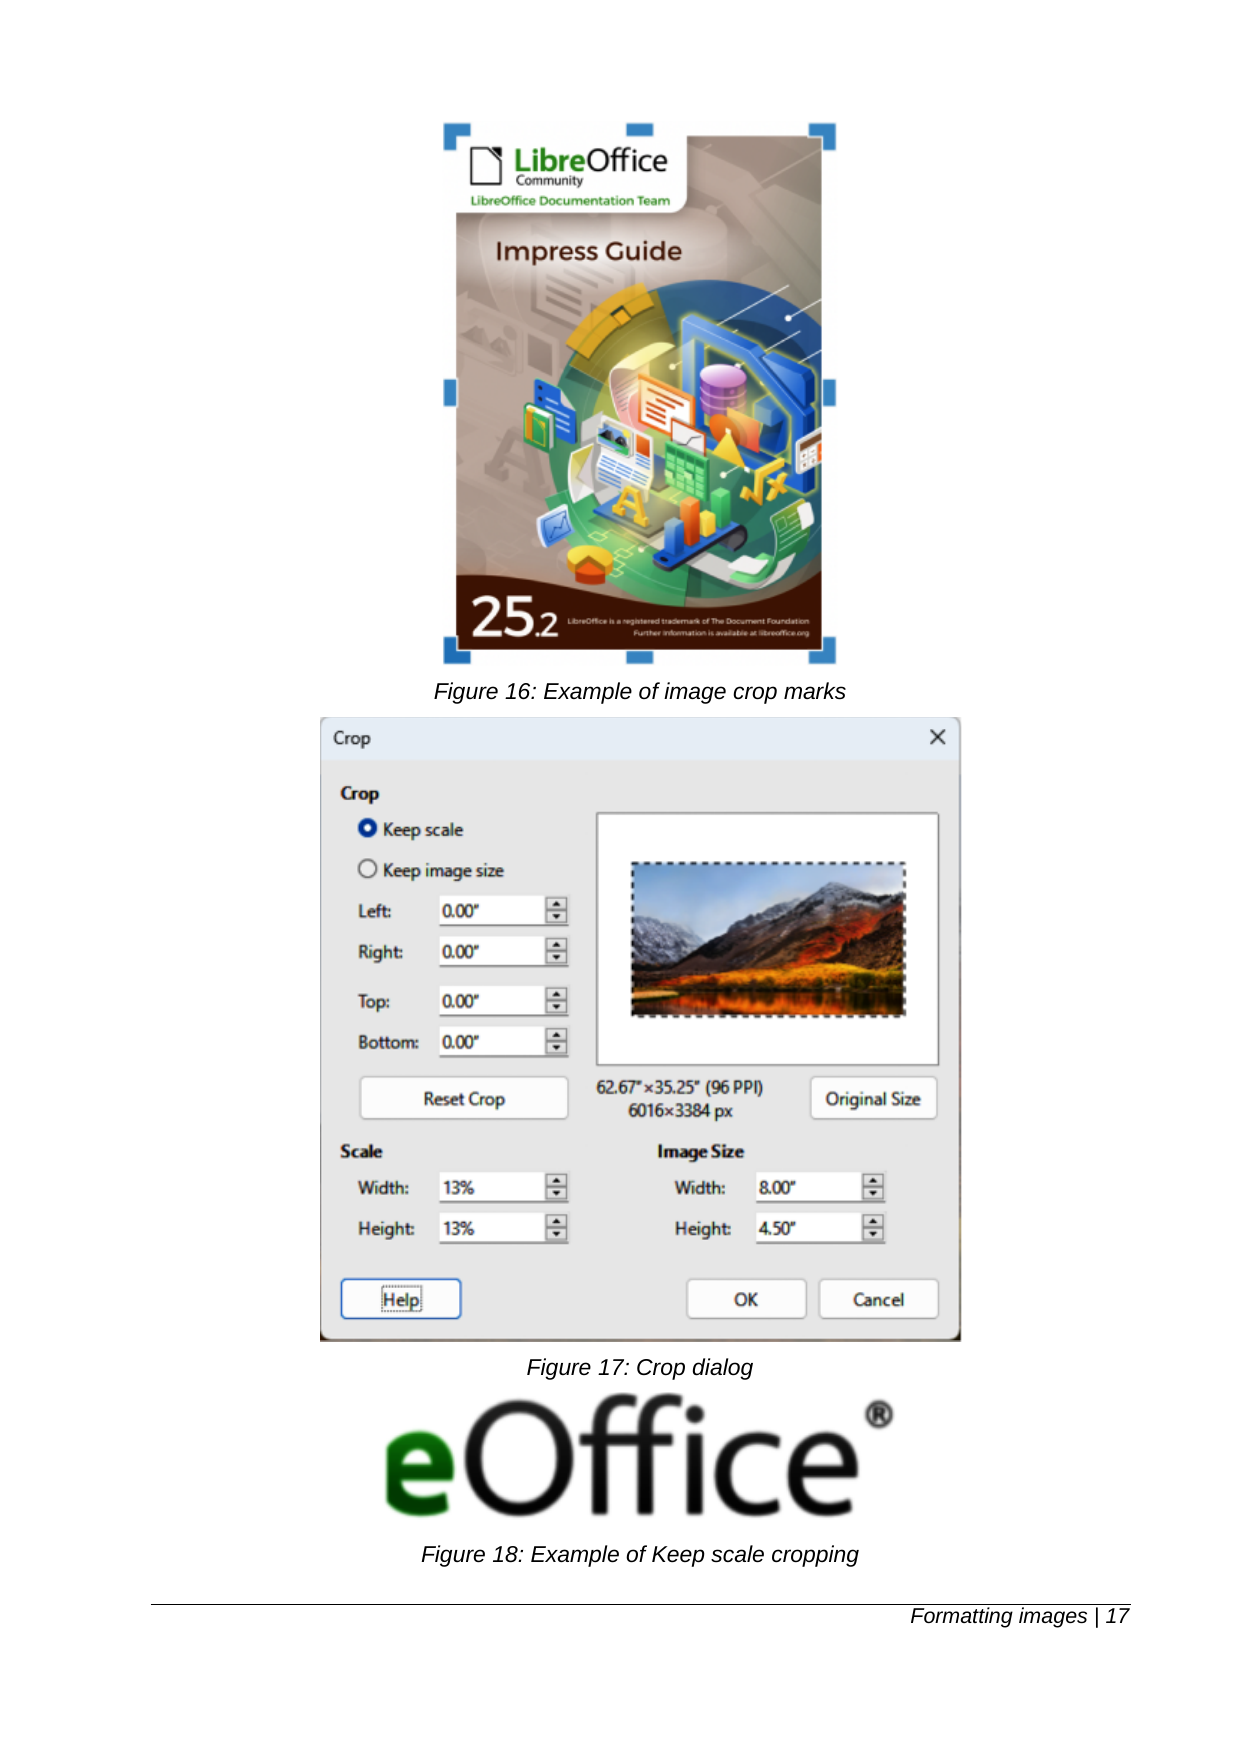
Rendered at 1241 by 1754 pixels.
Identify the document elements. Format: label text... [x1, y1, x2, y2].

text Figure 16: Example of image crop marks [377, 679, 904, 705]
text Figure 18: Example of Keep scale cropping [380, 1541, 901, 1567]
text Figure 17: Crop dialog [320, 1354, 962, 1380]
picture [380, 1392, 902, 1529]
picture [320, 717, 962, 1342]
picture [442, 121, 839, 667]
